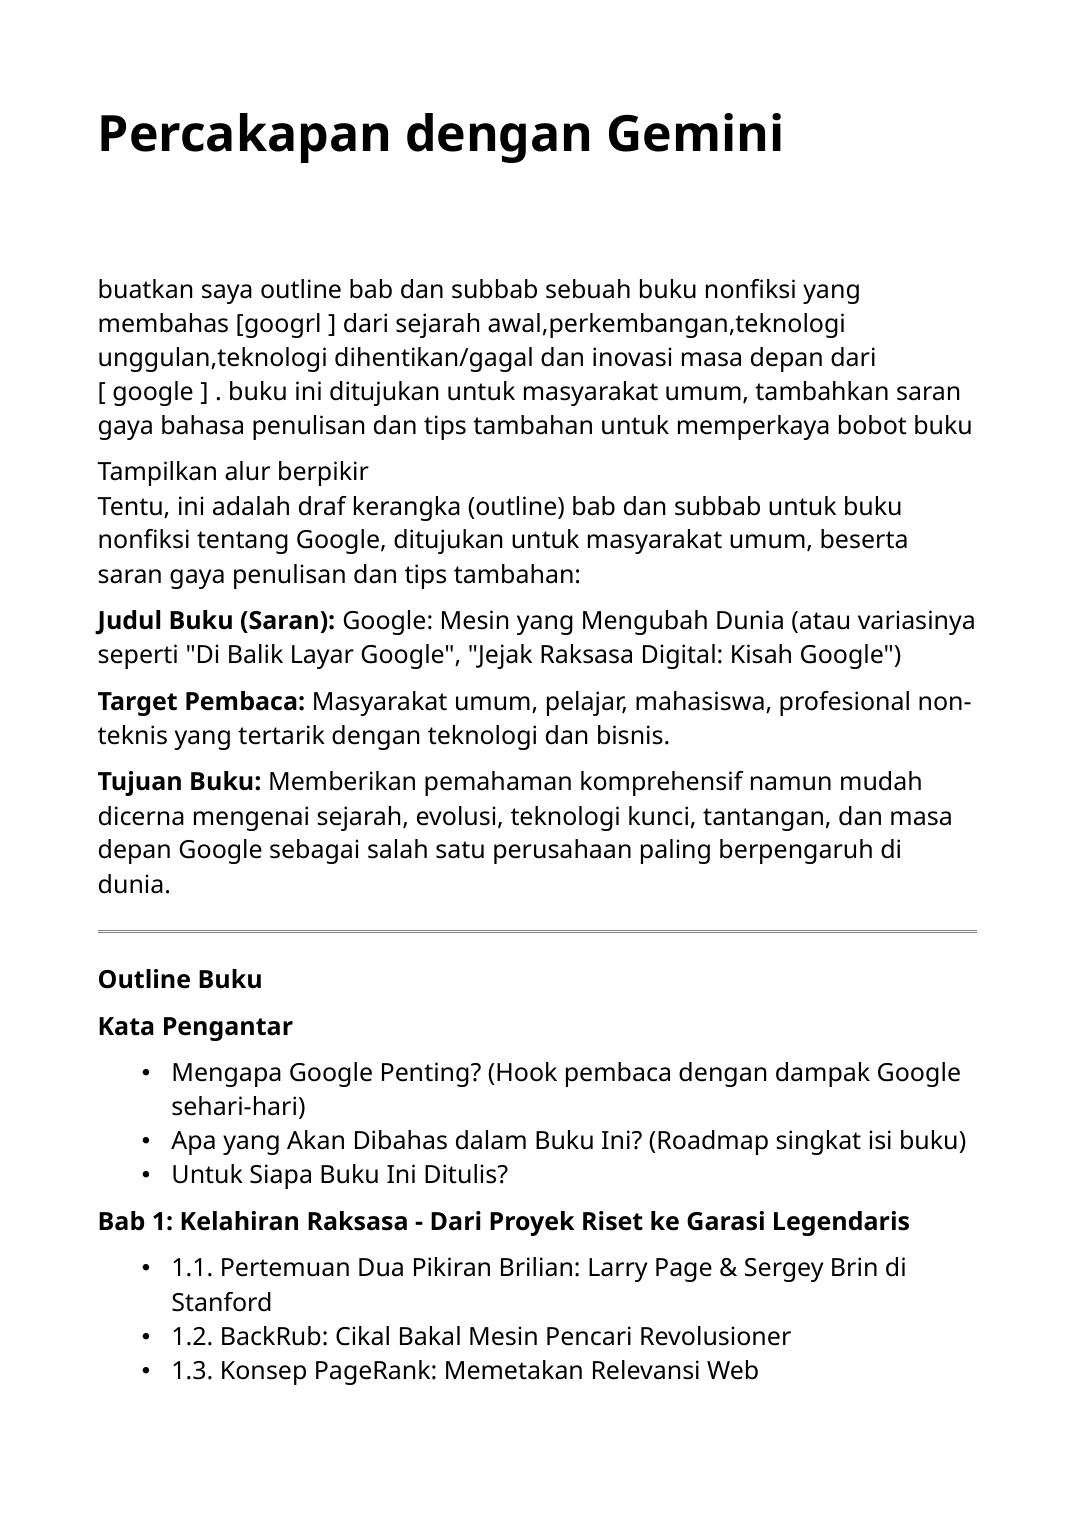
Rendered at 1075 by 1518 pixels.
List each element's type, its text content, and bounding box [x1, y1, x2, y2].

list Mengapa Google Penting? (Hook pembaca dengan dampak Google sehari-hari) [142, 1055, 977, 1123]
text Outline Buku [97, 962, 977, 996]
text Kata Pengantar [97, 1008, 977, 1042]
list 1.2. BackRub: Cikal Bakal Mesin Pencari Revolusioner [142, 1318, 977, 1352]
list Apa yang Akan Dibahas dalam Buku Ini? (Roadmap singkat isi buku) [142, 1123, 977, 1157]
list 1.3. Konsep PageRank: Memetakan Relevansi Web [142, 1352, 977, 1386]
text Tampilkan alur berpikir [97, 454, 977, 488]
list 1.1. Pertemuan Dua Pikiran Brilian: Larry Page & Sergey Brin di Stanford [142, 1250, 977, 1318]
text Tujuan Buku: Memberikan pemahaman komprehensif namun mudah dicerna mengenai sejarah, evolusi, teknologi kunci, tantangan, dan masa depan Google sebagai salah satu perusahaan paling berpengaruh di dunia. [97, 764, 977, 900]
text Bab 1: Kelahiran Raksasa - Dari Proyek Riset ke Garasi Legendaris [97, 1203, 977, 1238]
subtitle Percakapan dengan Gemini [97, 97, 977, 166]
text Target Pembaca: Masyarakat umum, pelajar, mahasiswa, profesional non-teknis yang tertarik dengan teknologi dan bisnis. [97, 683, 977, 752]
text Judul Buku (Saran): Google: Mesin yang Mengubah Dunia (atau variasinya seperti "Di Balik Layar Google", "Jejak Raksasa Digital: Kisah Google") [97, 603, 977, 671]
list Untuk Siapa Buku Ini Ditulis? [142, 1157, 977, 1191]
text Tentu, ini adalah draf kerangka (outline) bab dan subbab untuk buku nonfiksi tentang Google, ditujukan untuk masyarakat umum, beserta saran gaya penulisan dan tips tambahan: [97, 488, 977, 590]
text buatkan saya outline bab dan subbab sebuah buku nonfiksi yang membahas [googrl ] dari sejarah awal,perkembangan,teknologi unggulan,teknologi dihentikan/gagal dan inovasi masa depan dari [ google ] . buku ini ditujukan untuk masyarakat umum, tambahkan saran gaya bahasa penulisan dan tips tambahan untuk memperkaya bobot buku [97, 271, 977, 442]
